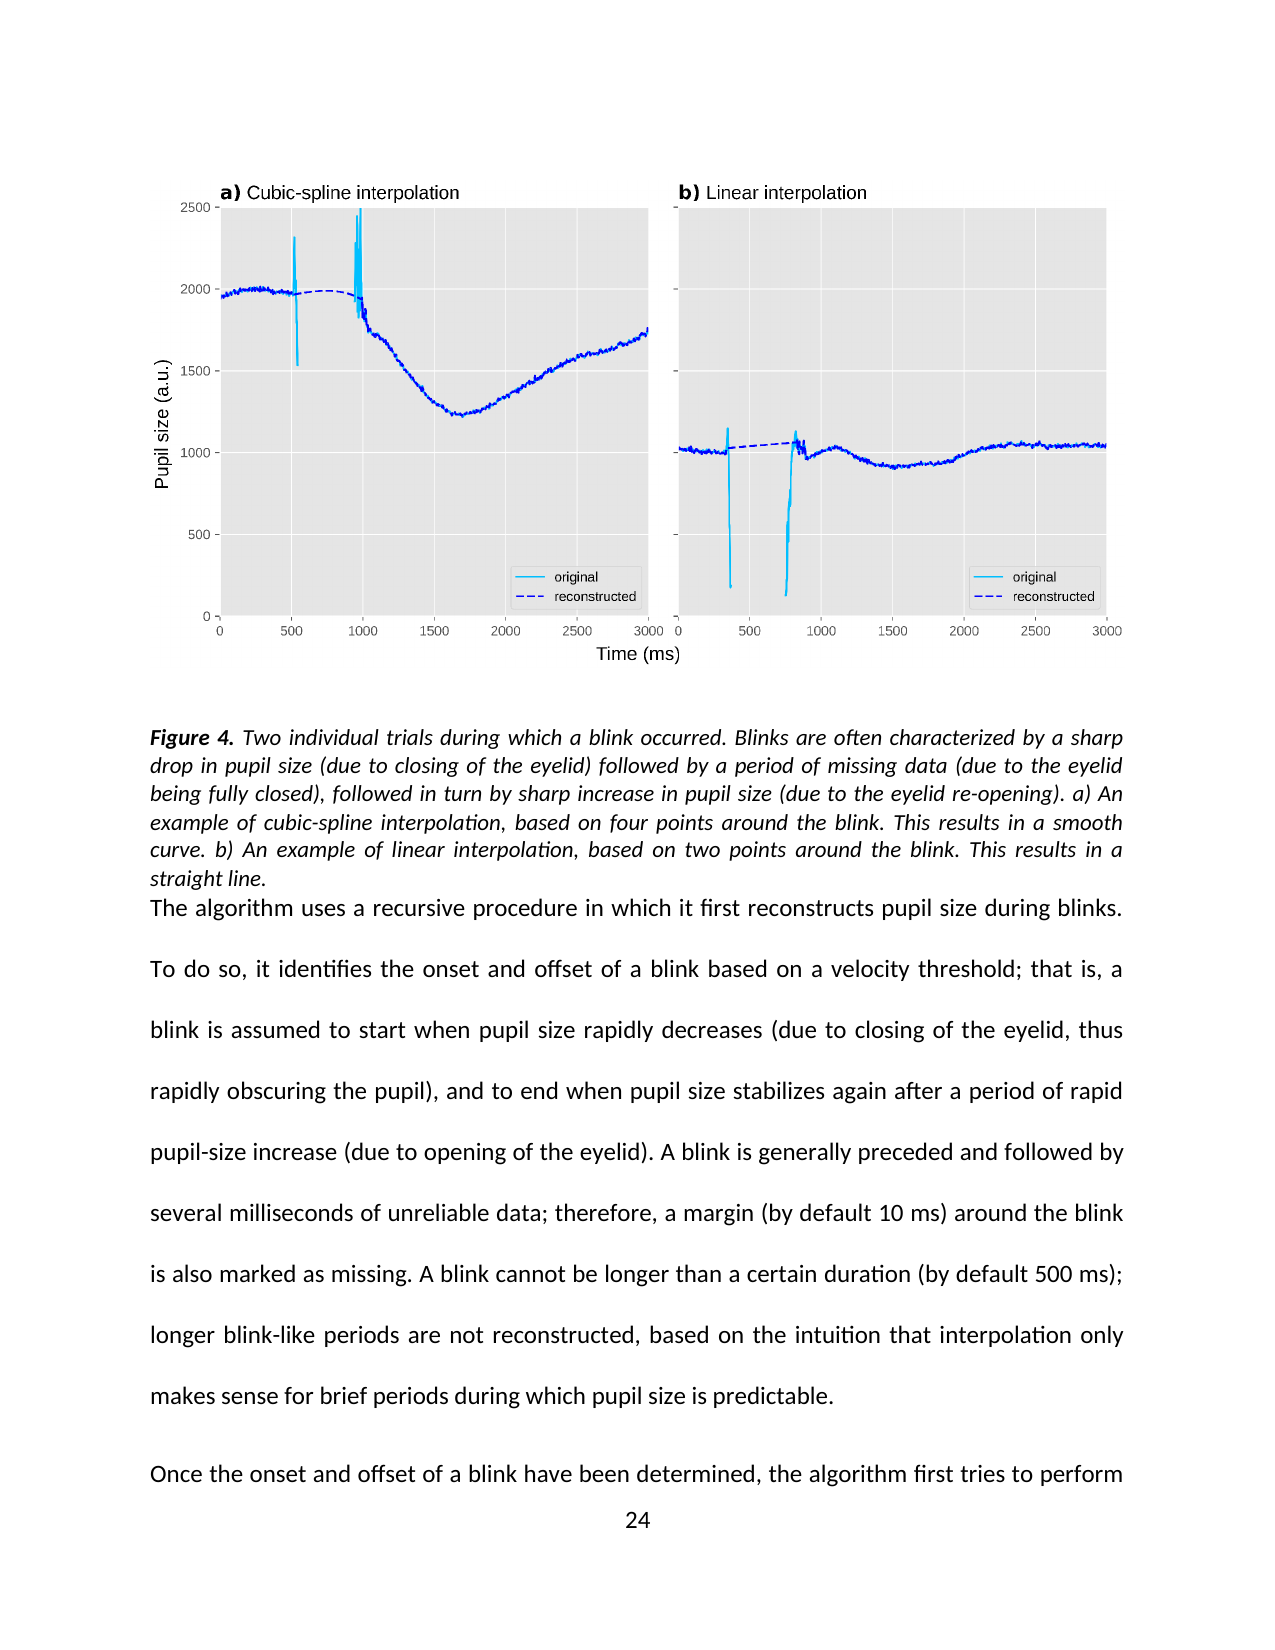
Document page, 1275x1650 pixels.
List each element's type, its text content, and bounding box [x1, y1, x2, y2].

picture [150, 180, 1125, 668]
text Once the onset and offset of a blink have been determined, the algorithm first tries to perform [150, 1458, 1125, 1488]
text The algorithm uses a recursive procedure in which it first reconstructs pupil size during blinks. To do so, it identifies the onset and offset of a blink based on a velocity threshold; that is, a blink is assumed to start when pupil size rapidly decreases (due to closing of the eyelid, thus rapidly obscuring the pupil), and to end when pupil size stabilizes again after a period of rapid pupil-size increase (due to opening of the eyelid). A blink is generally preceded and followed by several milliseconds of unreliable data; therefore, a margin (by default 10 ms) around the blink is also marked as missing. A blink cannot be longer than a certain duration (by default 500 ms); longer blink-like periods are not reconstructed, based on the intuition that interpolation only makes sense for brief periods during which pupil size is predictable. [150, 892, 1125, 1411]
subtitle Figure 4. Two individual trials during which a blink occurred. Blinks are often characterized by a sharp drop in pupil size (due to closing of the eyelid) followed by a period of missing data (due to the eyelid being fully closed), followed in turn by sharp increase in pupil size (due to the eyelid re-opening). a) An example of cubic-spline interpolation, based on four points around the blink. This results in a smooth curve. b) An example of linear interpolation, based on two points around the blink. This results in a straight line. [150, 723, 1125, 892]
